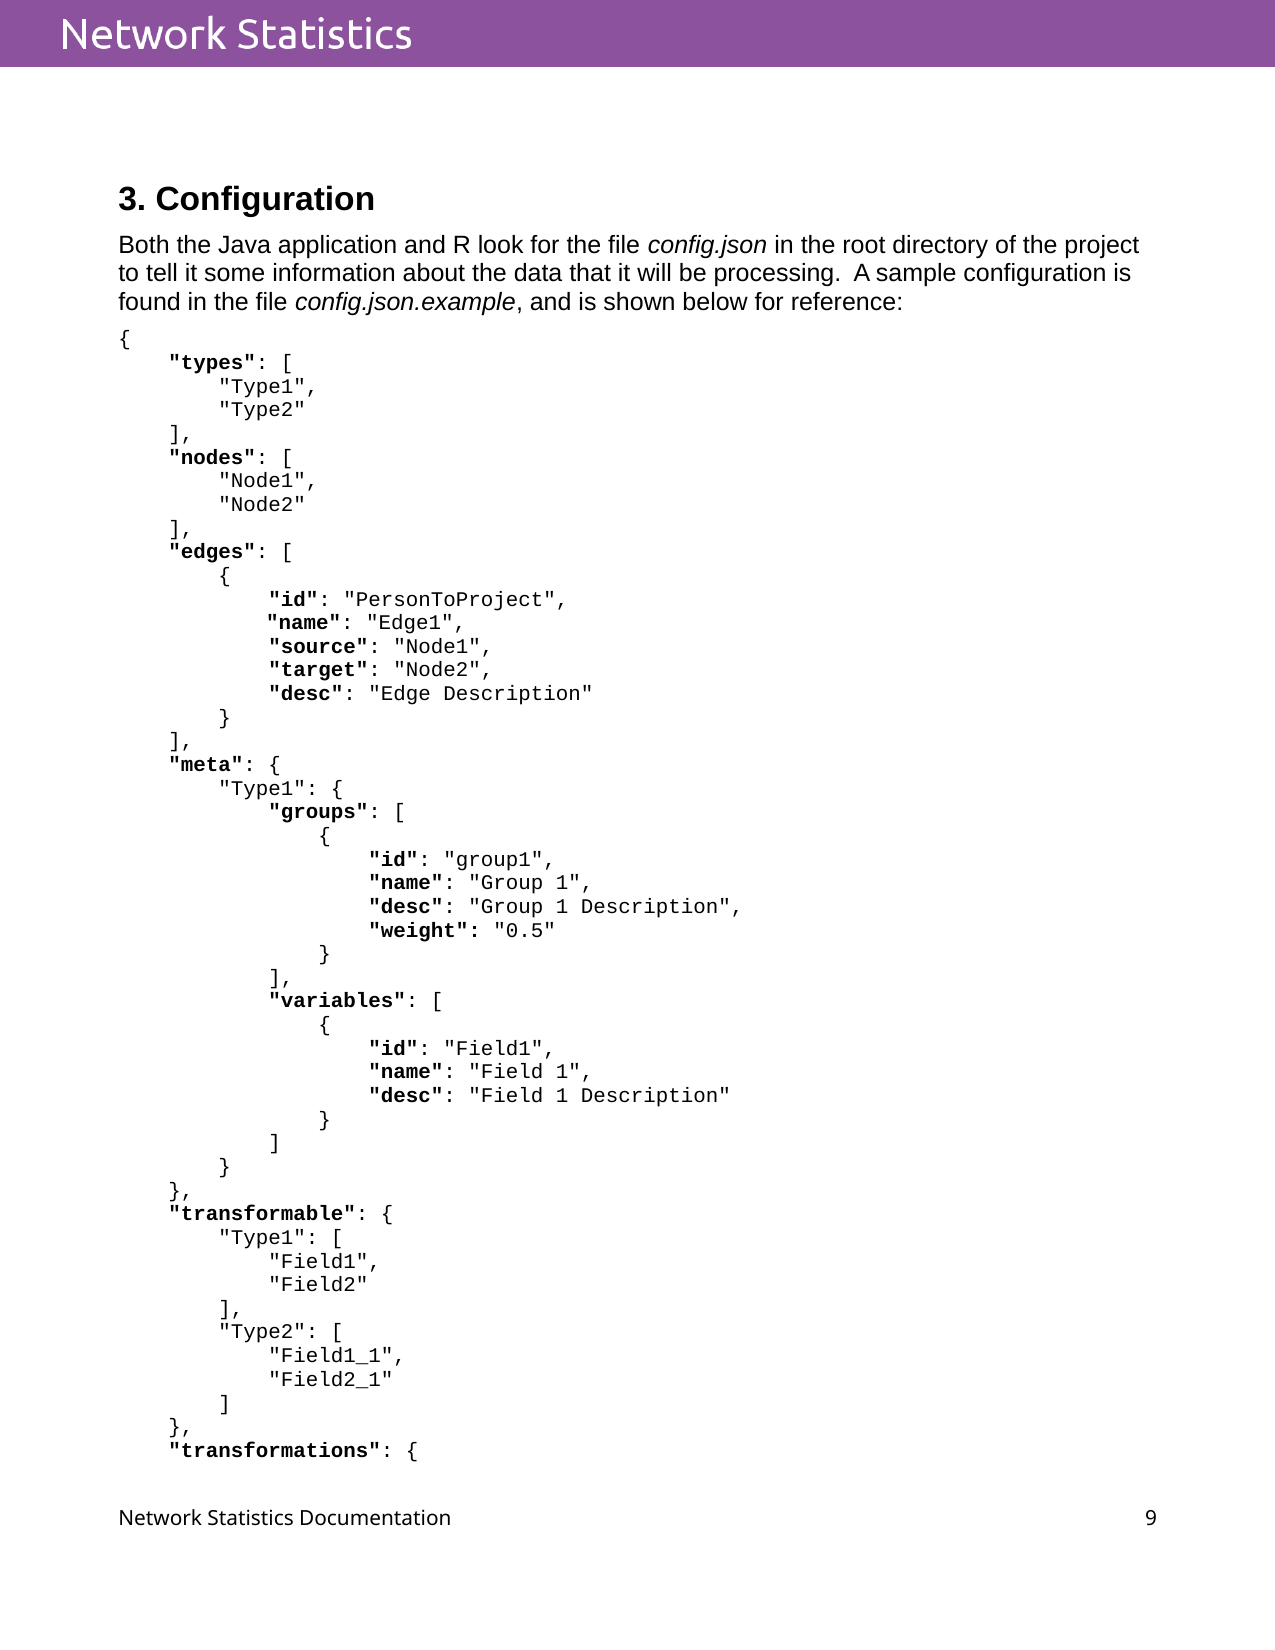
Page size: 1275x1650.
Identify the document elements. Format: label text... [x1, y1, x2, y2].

text "Type1", [118, 376, 1157, 399]
text "Type1": [ [118, 1227, 1157, 1251]
text { [118, 565, 1157, 588]
text "desc": "Field 1 Description" [118, 1085, 1157, 1109]
text "Field2" [118, 1274, 1157, 1298]
text "nodes": [ [118, 447, 1157, 470]
text "transformations": { [118, 1440, 1157, 1463]
text Both the Java application and R look for the file config.json in the root directory of the project to tell it some information about the data that it will be processing. A sample configuration is found in the file config.json.example, and is shown below for reference: [118, 230, 1157, 316]
picture [0, 0, 1275, 67]
text { [118, 825, 1157, 849]
text "Field1", [118, 1251, 1157, 1274]
text }, [118, 1416, 1157, 1440]
text "Node1", [118, 470, 1157, 494]
text "desc": "Group 1 Description", [118, 896, 1157, 919]
text { [118, 328, 1157, 352]
text "name": "Edge1", [118, 612, 1157, 636]
text ] [118, 1132, 1157, 1156]
text ] [118, 1392, 1157, 1416]
text "id": "PersonToProject", [118, 588, 1157, 612]
text { [118, 1014, 1157, 1038]
text ], [118, 518, 1157, 541]
text } [118, 943, 1157, 967]
text "types": [ [118, 352, 1157, 376]
text "Type2": [ [118, 1322, 1157, 1345]
text "weight": "0.5" [118, 919, 1157, 943]
text "name": "Field 1", [118, 1061, 1157, 1085]
text "groups": [ [118, 801, 1157, 825]
subtitle 3. Configuration [118, 178, 1157, 217]
text "id": "group1", [118, 849, 1157, 872]
text "id": "Field1", [118, 1038, 1157, 1061]
text "Type1": { [118, 778, 1157, 801]
text "Field1_1", [118, 1345, 1157, 1369]
text "Node2" [118, 494, 1157, 518]
text "edges": [ [118, 541, 1157, 565]
text "Field2_1" [118, 1369, 1157, 1392]
text ], [118, 1298, 1157, 1322]
text "Type2" [118, 399, 1157, 423]
text "source": "Node1", [118, 636, 1157, 659]
text }, [118, 1180, 1157, 1203]
text "name": "Group 1", [118, 872, 1157, 896]
text "desc": "Edge Description" [118, 683, 1157, 707]
text } [118, 707, 1157, 730]
text "transformable": { [118, 1203, 1157, 1227]
text "variables": [ [118, 991, 1157, 1014]
text "meta": { [118, 754, 1157, 778]
text } [118, 1109, 1157, 1132]
text ], [118, 730, 1157, 754]
text } [118, 1156, 1157, 1180]
text "target": "Node2", [118, 659, 1157, 683]
text ], [118, 423, 1157, 447]
text ], [118, 967, 1157, 991]
